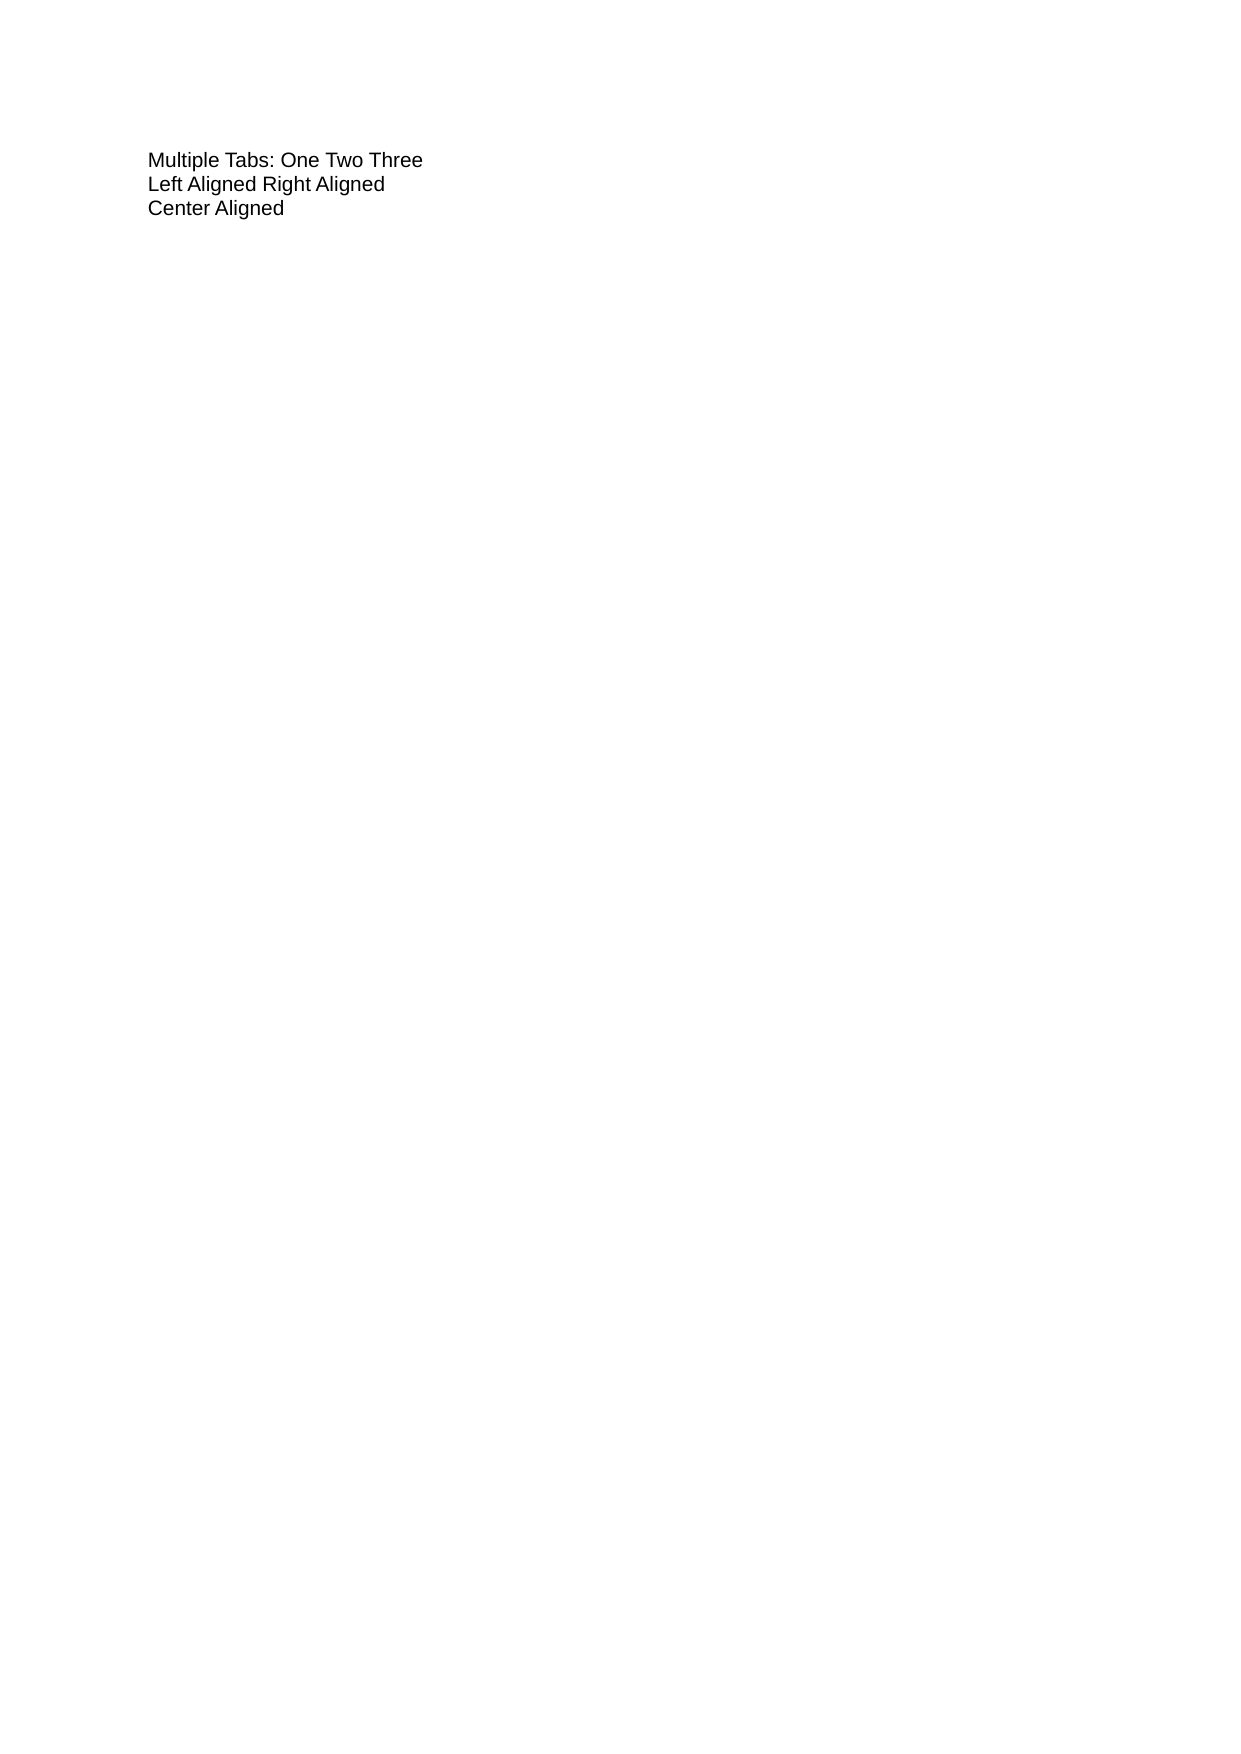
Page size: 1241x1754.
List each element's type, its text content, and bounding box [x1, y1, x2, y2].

text Multiple Tabs: One Two Three [148, 148, 1092, 172]
text Center Aligned [148, 196, 1092, 219]
text Left Aligned Right Aligned [148, 172, 1092, 196]
